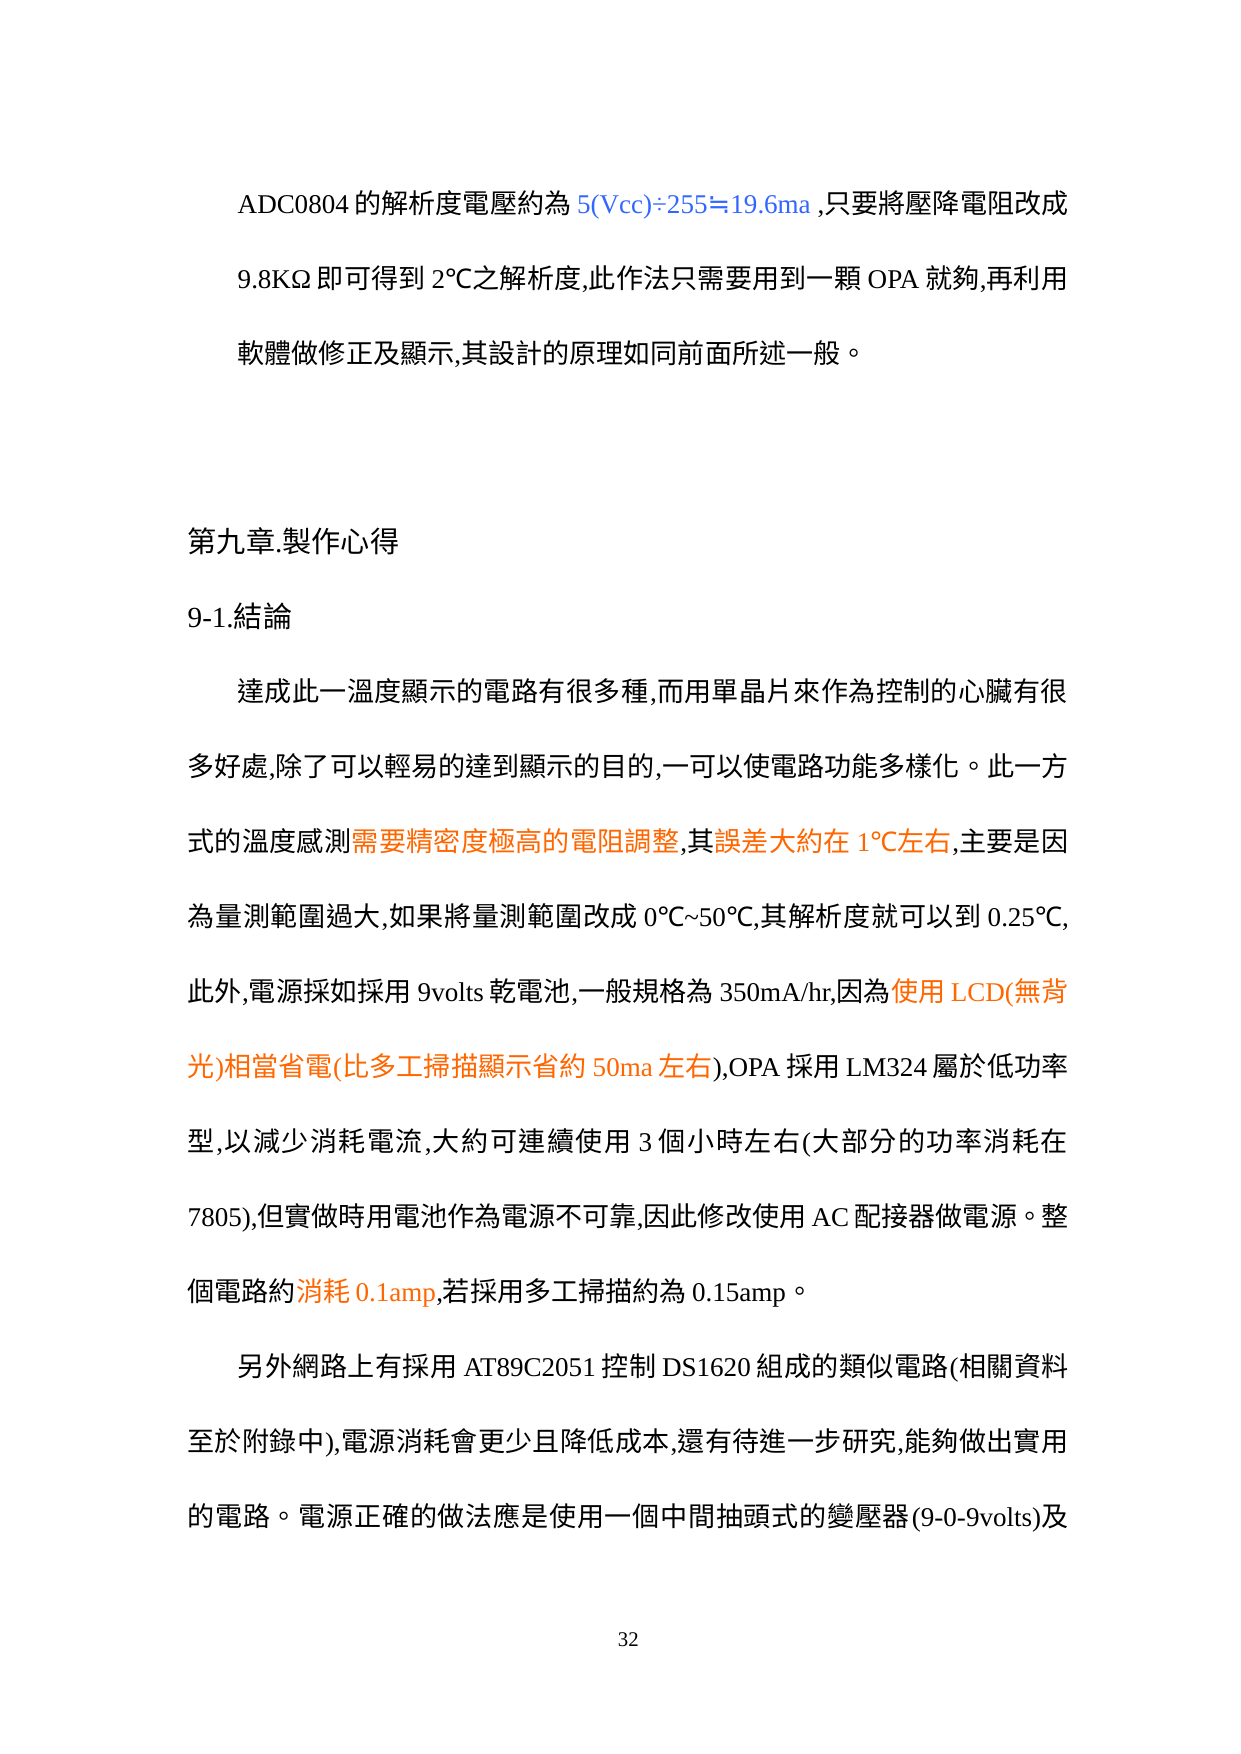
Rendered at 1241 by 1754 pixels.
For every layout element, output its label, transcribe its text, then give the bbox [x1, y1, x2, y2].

text 第九章.製作心得 [187, 502, 1069, 577]
text 9-1.結論 [187, 577, 1069, 652]
text 達成此一溫度顯示的電路有很多種,而用單晶片來作為控制的心臟有很多好處,除了可以輕易的達到顯示的目的,一可以使電路功能多樣化。此一方式的溫度感測需要精密度極高的電阻調整,其誤差大約在1℃左右,主要是因為量測範圍過大,如果將量測範圍改成0℃~50℃,其解析度就可以到0.25℃,此外,電源採如採用9volts乾電池,一般規格為350mA/hr,因為使用LCD(無背光)相當省電(比多工掃描顯示省約50ma左右),OPA採用LM324屬於低功率型,以減少消耗電流,大約可連續使用3個小時左右(大部分的功率消耗在7805),但實做時用電池作為電源不可靠,因此修改使用AC配接器做電源。整個電路約消耗0.1amp,若採用多工掃描約為0.15amp。 [187, 652, 1069, 1327]
text 另外網路上有採用AT89C2051控制DS1620組成的類似電路(相關資料至於附錄中),電源消耗會更少且降低成本,還有待進一步研究,能夠做出實用的電路。電源正確的做法應是使用一個中間抽頭式的變壓器(9-0-9volts)及 [187, 1327, 1069, 1552]
text ADC0804的解析度電壓約為5(Vcc)÷255≒19.6ma ,只要將壓降電阻改成9.8KΩ即可得到2℃之解析度,此作法只需要用到一顆OPA就夠,再利用軟體做修正及顯示,其設計的原理如同前面所述一般。 [237, 164, 1069, 389]
